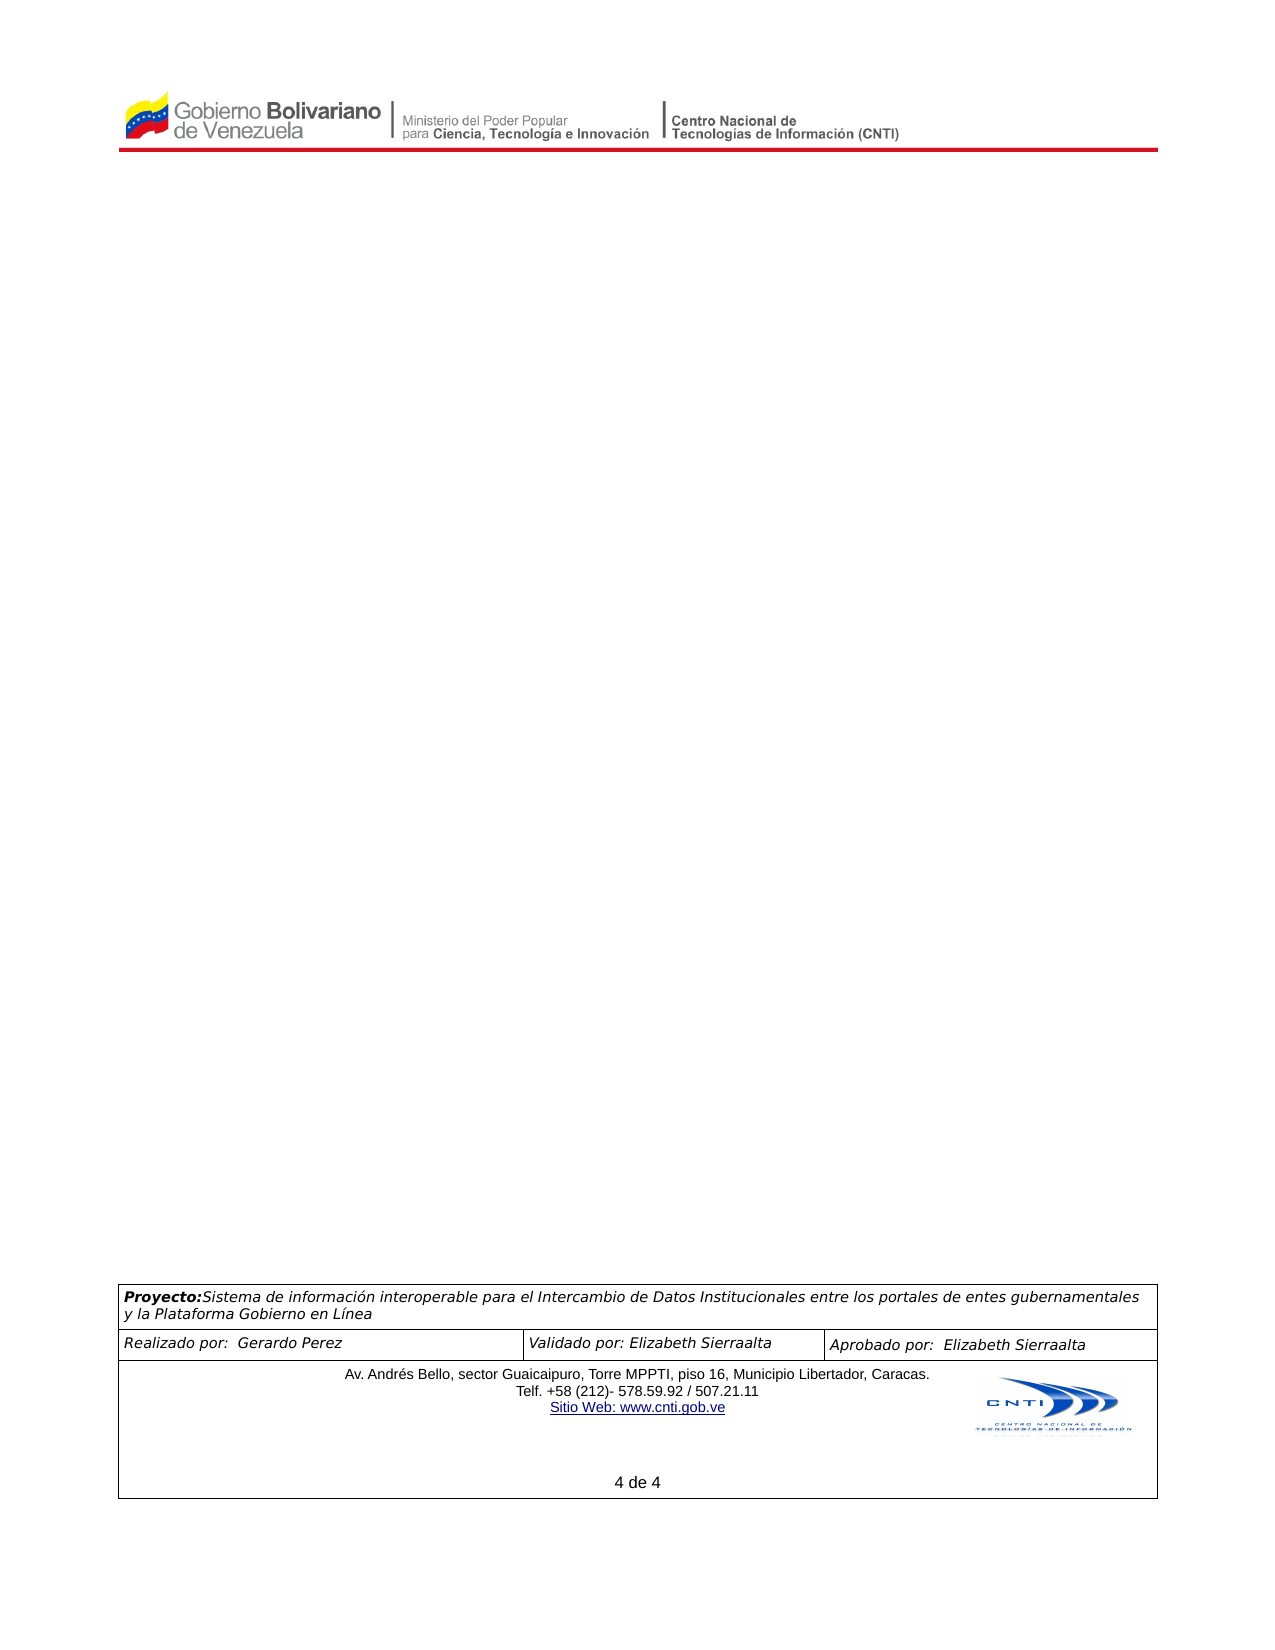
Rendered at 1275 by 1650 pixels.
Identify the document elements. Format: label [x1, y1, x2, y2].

picture [119, 82, 1159, 152]
picture [974, 1376, 1133, 1437]
